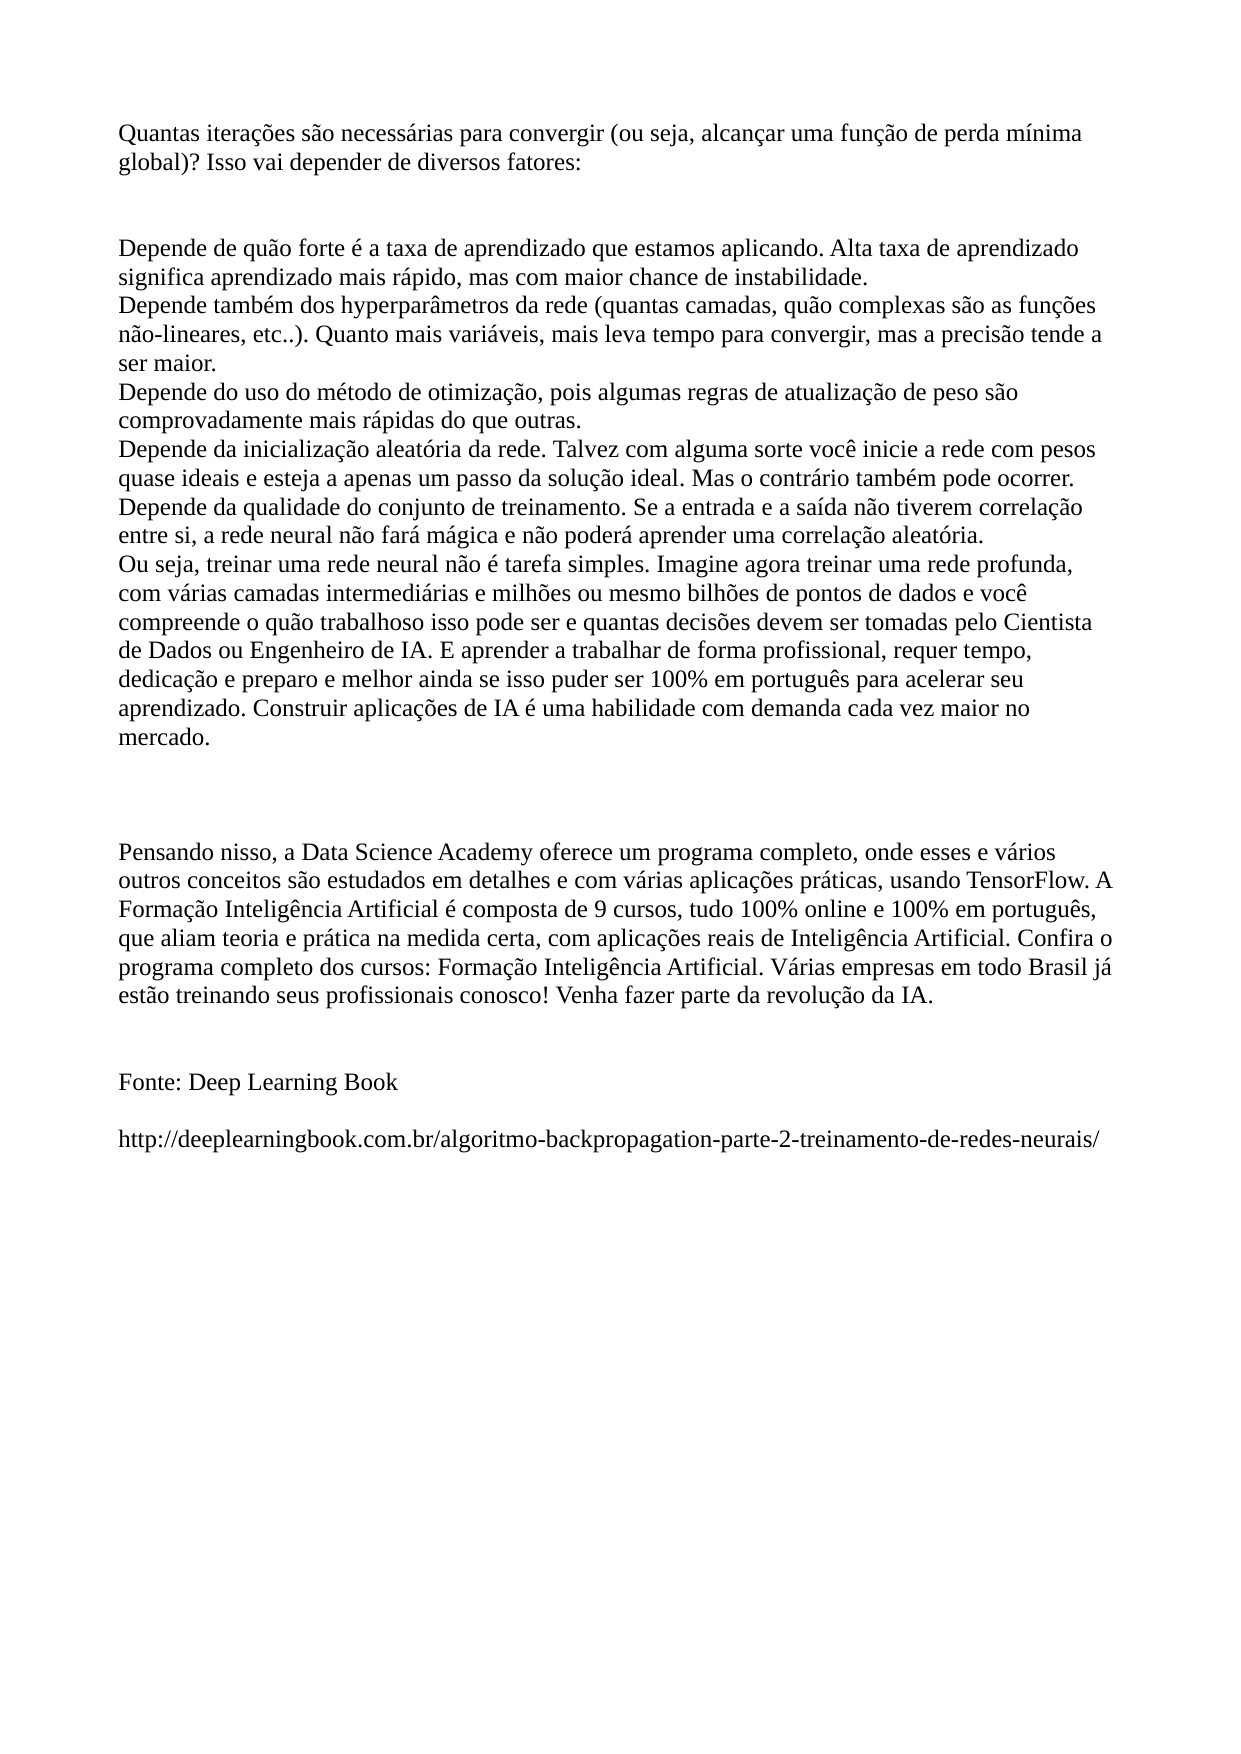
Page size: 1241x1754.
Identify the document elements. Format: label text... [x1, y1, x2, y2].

text Quantas iterações são necessárias para convergir (ou seja, alcançar uma função de perda mínima global)? Isso vai depender de diversos fatores: [118, 118, 1122, 176]
text Depende da qualidade do conjunto de treinamento. Se a entrada e a saída não tiverem correlação entre si, a rede neural não fará mágica e não poderá aprender uma correlação aleatória. [118, 492, 1122, 549]
text Depende do uso do método de otimização, pois algumas regras de atualização de peso são comprovadamente mais rápidas do que outras. [118, 377, 1122, 434]
text Ou seja, treinar uma rede neural não é tarefa simples. Imagine agora treinar uma rede profunda, com várias camadas intermediárias e milhões ou mesmo bilhões de pontos de dados e você compreende o quão trabalhoso isso pode ser e quantas decisões devem ser tomadas pelo Cientista de Dados ou Engenheiro de IA. E aprender a trabalhar de forma profissional, requer tempo, dedicação e preparo e melhor ainda se isso puder ser 100% em português para acelerar seu aprendizado. Construir aplicações de IA é uma habilidade com demanda cada vez maior no mercado. [118, 549, 1122, 751]
text http://deeplearningbook.com.br/algoritmo-backpropagation-parte-2-treinamento-de-redes-neurais/ [118, 1124, 1122, 1153]
text Pensando nisso, a Data Science Academy oferece um programa completo, onde esses e vários outros conceitos são estudados em detalhes e com várias aplicações práticas, usando TensorFlow. A Formação Inteligência Artificial é composta de 9 cursos, tudo 100% online e 100% em português, que aliam teoria e prática na medida certa, com aplicações reais de Inteligência Artificial. Confira o programa completo dos cursos: Formação Inteligência Artificial. Várias empresas em todo Brasil já estão treinando seus profissionais conosco! Venha fazer parte da revolução da IA. [118, 837, 1122, 1009]
text Depende de quão forte é a taxa de aprendizado que estamos aplicando. Alta taxa de aprendizado significa aprendizado mais rápido, mas com maior chance de instabilidade. [118, 233, 1122, 291]
text Depende também dos hyperparâmetros da rede (quantas camadas, quão complexas são as funções não-lineares, etc..). Quanto mais variáveis, mais leva tempo para convergir, mas a precisão tende a ser maior. [118, 291, 1122, 377]
text Depende da inicialização aleatória da rede. Talvez com alguma sorte você inicie a rede com pesos quase ideais e esteja a apenas um passo da solução ideal. Mas o contrário também pode ocorrer. [118, 434, 1122, 492]
text Fonte: Deep Learning Book [118, 1067, 1122, 1096]
